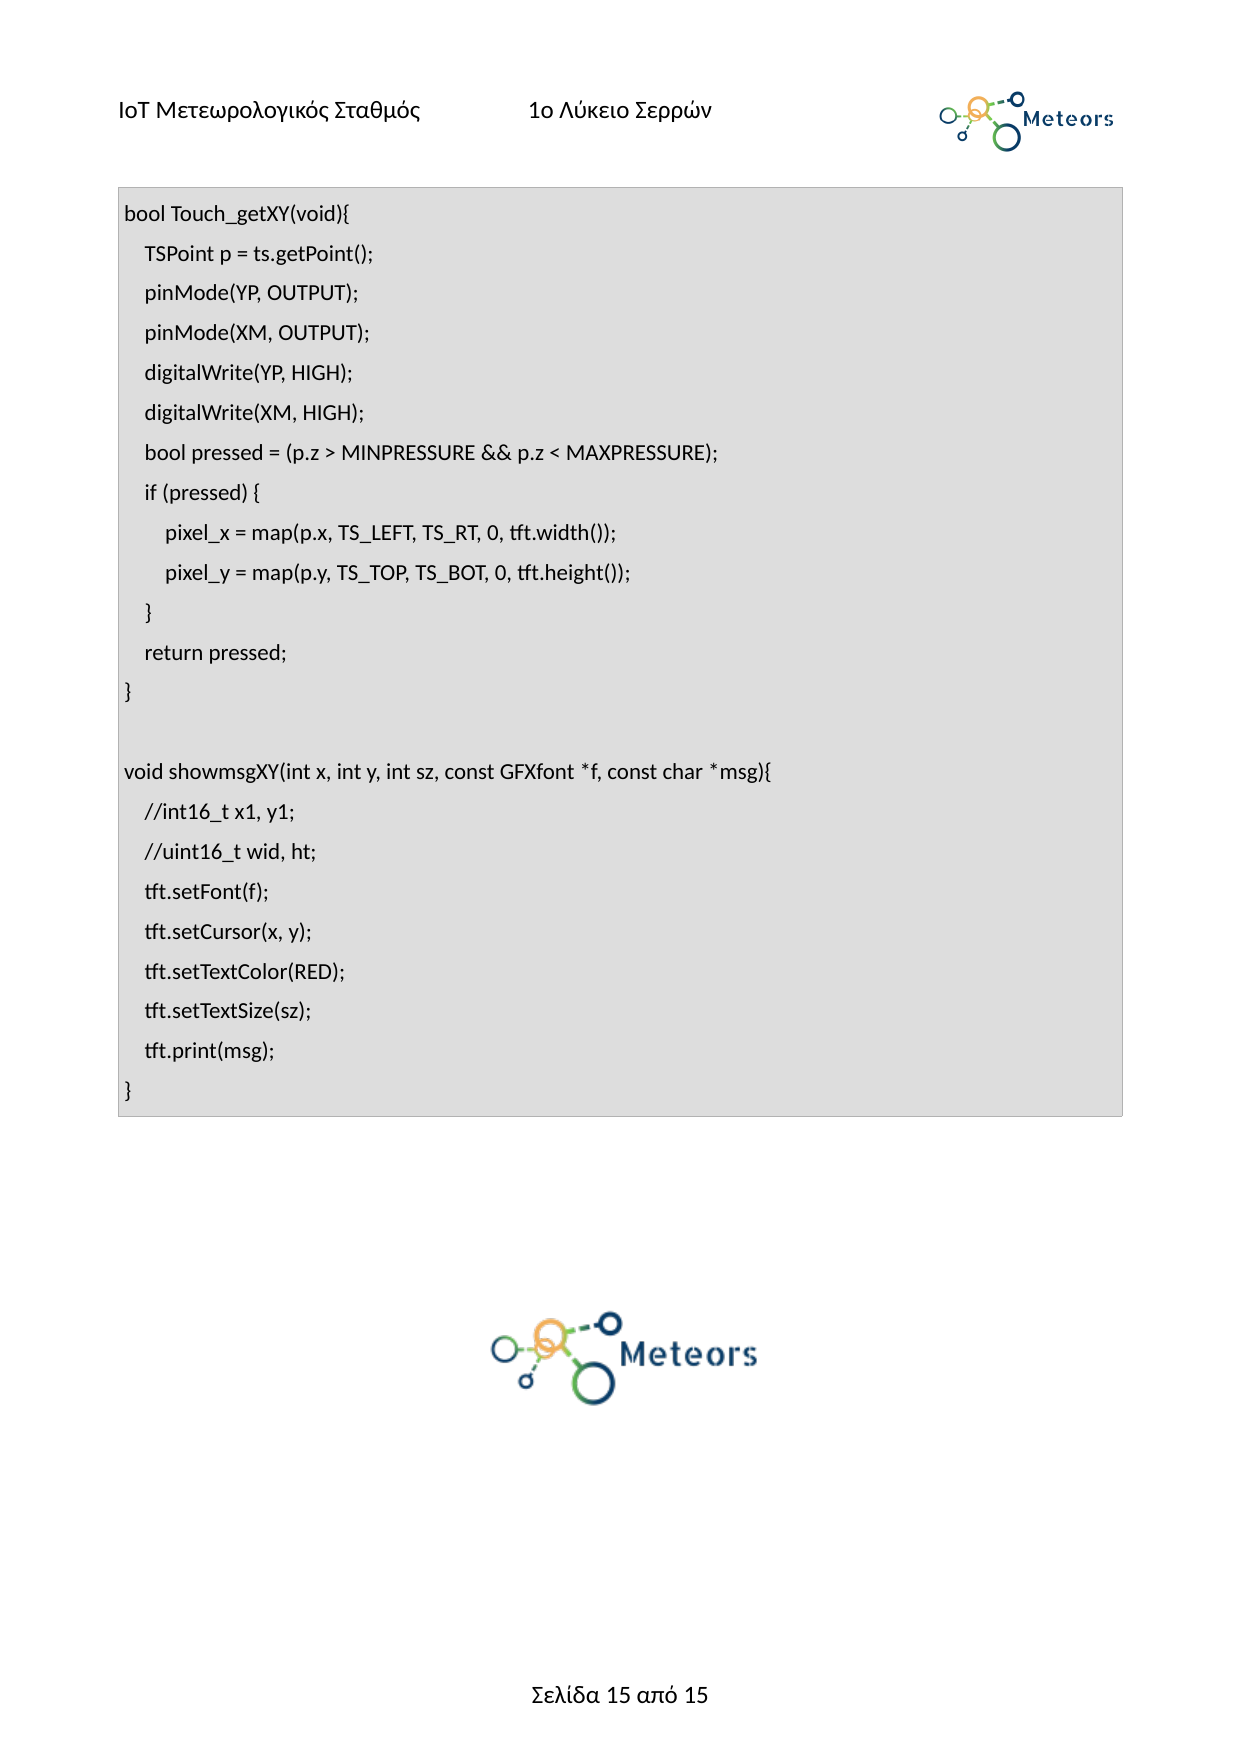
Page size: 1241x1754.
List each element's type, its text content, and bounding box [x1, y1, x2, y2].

picture [468, 1207, 772, 1511]
picture [924, 79, 1122, 158]
table_header bool Touch_getXY(void){ TSPoint p = ts.getPoint(); pinMode(YP, OUTPUT); pinMode(XM, OUTPUT); digitalWrite(YP, HIGH); digitalWrite(XM, HIGH); bool pressed = (p.z > MINPRESSURE && p.z < MAXPRESSURE); if (pressed) { pixel_x = map(p.x, TS_LEFT, TS_RT, 0, tft.width()); pixel_y = map(p.y, TS_TOP, TS_BOT, 0, tft.height()); } return pressed; } void showmsgXY(int x, int y, int sz, const GFXfont *f, const char *msg){ //int16_t x1, y1; //uint16_t wid, ht; tft.setFont(f); tft.setCursor(x, y); tft.setTextColor(RED); tft.setTextSize(sz); tft.print(msg); } [119, 188, 1122, 1116]
